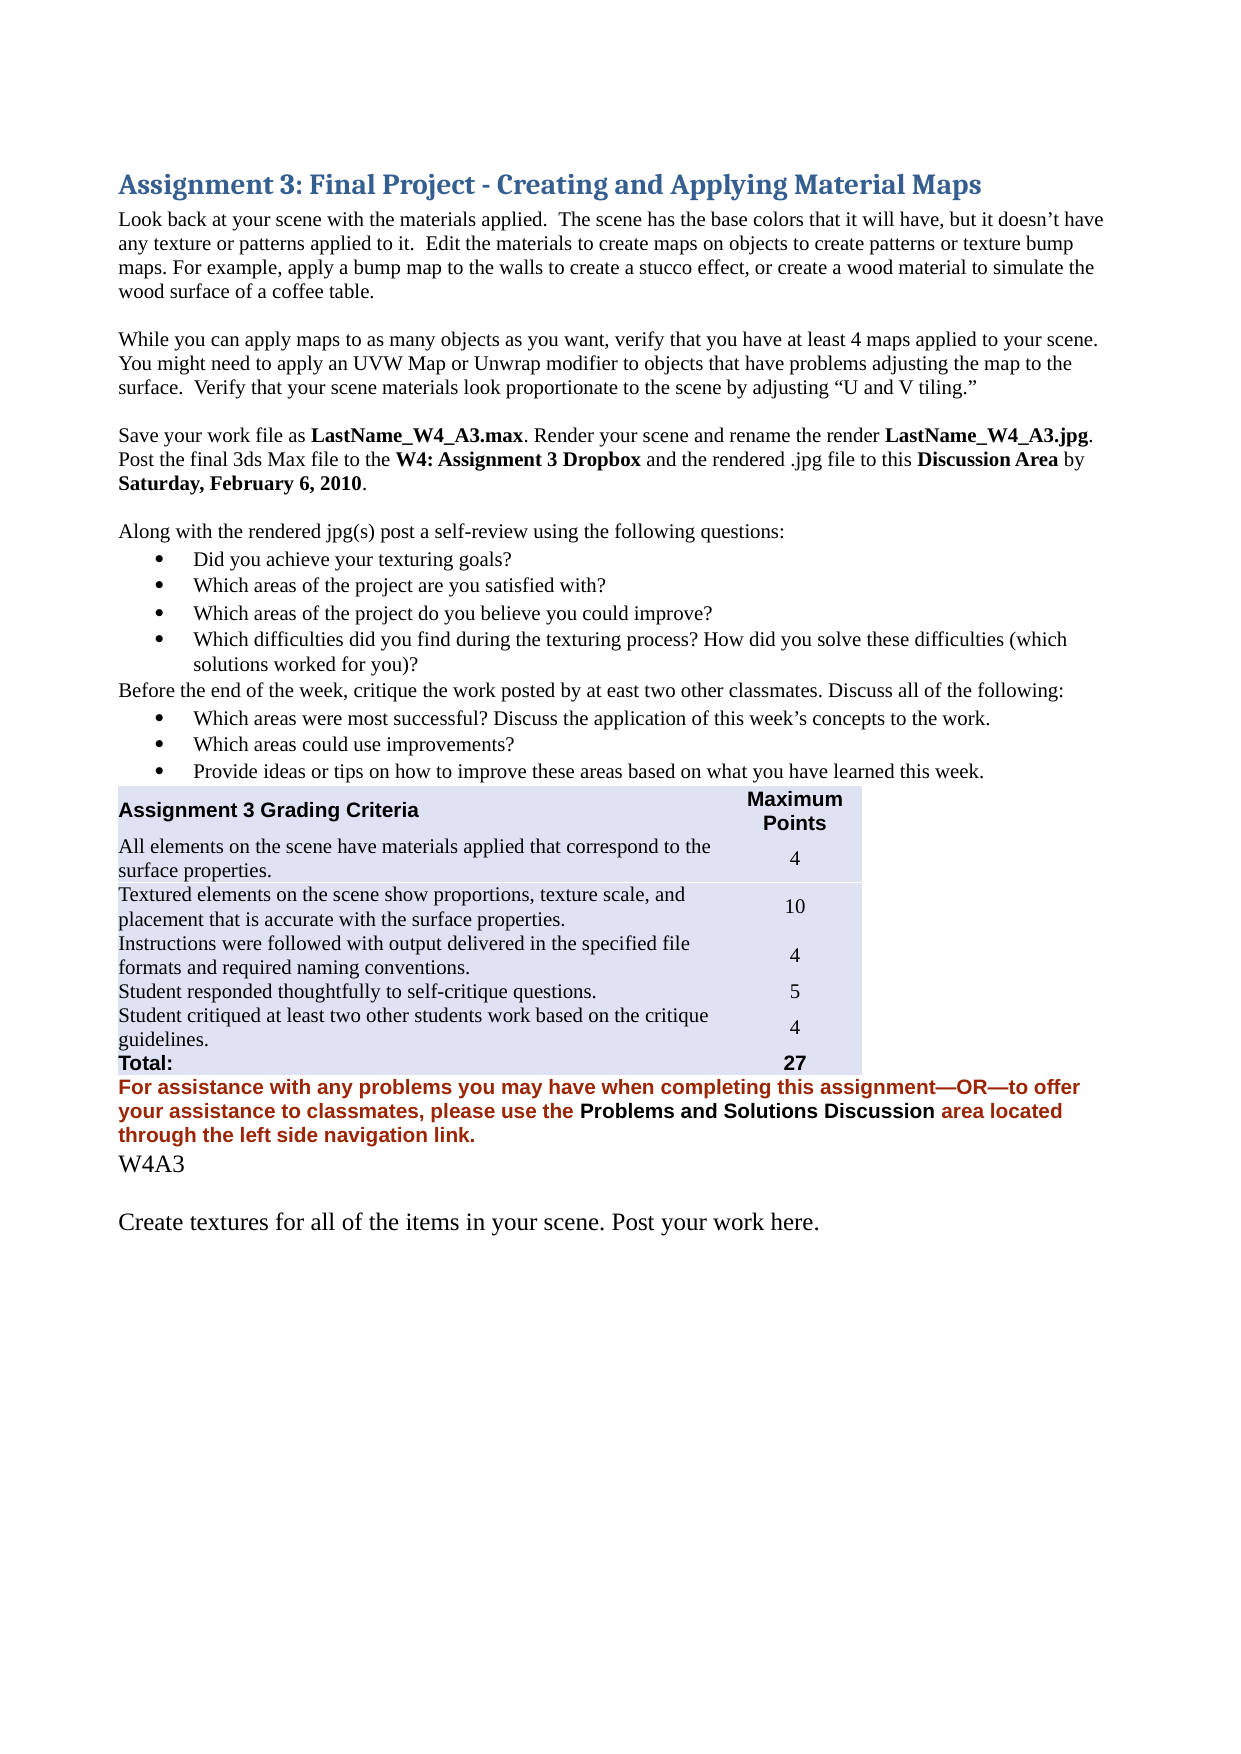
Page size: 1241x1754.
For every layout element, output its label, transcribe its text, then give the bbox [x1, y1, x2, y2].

table_cell All elements on the scene have materials applied that correspond to the surface properties. [118, 834, 728, 882]
list Which areas could use improvements? [156, 732, 1122, 756]
list Which areas of the project do you believe you could improve? [156, 600, 1122, 624]
text W4A3 Create textures for all of the items in your scene. Post your work here. [118, 1149, 1122, 1236]
table_cell 4 [728, 1003, 862, 1051]
table_cell Student responded thoughtfully to self-critique questions. [118, 979, 728, 1003]
list Did you achieve your texturing goals? [156, 546, 1122, 571]
table_header Assignment 3 Grading Criteria [118, 786, 728, 834]
table_cell Instructions were followed with output delivered in the specified file formats and required naming conventions. [118, 931, 728, 979]
list Which areas were most successful? Discuss the application of this week’s concepts to the work. [156, 705, 1122, 729]
table_cell Student critiqued at least two other students work based on the critique guidelines. [118, 1003, 728, 1051]
text Before the end of the week, critique the work posted by at east two other classmates. Discuss all of the following: [118, 678, 1122, 702]
table_cell 10 [728, 883, 862, 931]
subtitle Assignment 3: Final Project - Creating and Applying Material Maps [118, 168, 1122, 202]
table_cell 4 [728, 931, 862, 979]
list Which areas of the project are you satisfied with? [156, 573, 1122, 597]
table_cell Textured elements on the scene show proportions, texture scale, and placement that is accurate with the surface properties. [118, 883, 728, 931]
table_cell 27 [728, 1051, 862, 1075]
table_cell Total: [118, 1051, 728, 1075]
list Provide ideas or tips on how to improve these areas based on what you have learned this week. [156, 759, 1122, 783]
list Which difficulties did you find during the texturing process? How did you solve these difficulties (which solutions worked for you)? [156, 627, 1122, 676]
table_header Maximum Points [728, 786, 862, 834]
table_cell 5 [728, 979, 862, 1003]
text For assistance with any problems you may have when completing this assignment—OR—to offer your assistance to classmates, please use the Problems and Solutions Discussion area located through the left side navigation link. [118, 1075, 1122, 1147]
text Look back at your scene with the materials applied. The scene has the base colors that it will have, but it doesn’t have any texture or patterns applied to it. Edit the materials to create maps on objects to create patterns or texture bump maps. For example, apply a bump map to the walls to create a stucco effect, or create a wood material to simulate the wood surface of a coffee table. While you can apply maps to as many objects as you want, verify that you have at least 4 maps applied to your scene. You might need to apply an UVW Map or Unwrap modifier to objects that have problems adjusting the map to the surface. Verify that your scene materials look proportionate to the scene by adjusting “U and V tiling.” Save your work file as LastName_W4_A3.max. Render your scene and rename the render LastName_W4_A3.jpg. Post the final 3ds Max file to the W4: Assignment 3 Dropbox and the rendered .jpg file to this Discussion Area by Saturday, February 6, 2010. Along with the rendered jpg(s) post a self-review using the following questions: [118, 207, 1122, 543]
table_cell 4 [728, 834, 862, 882]
